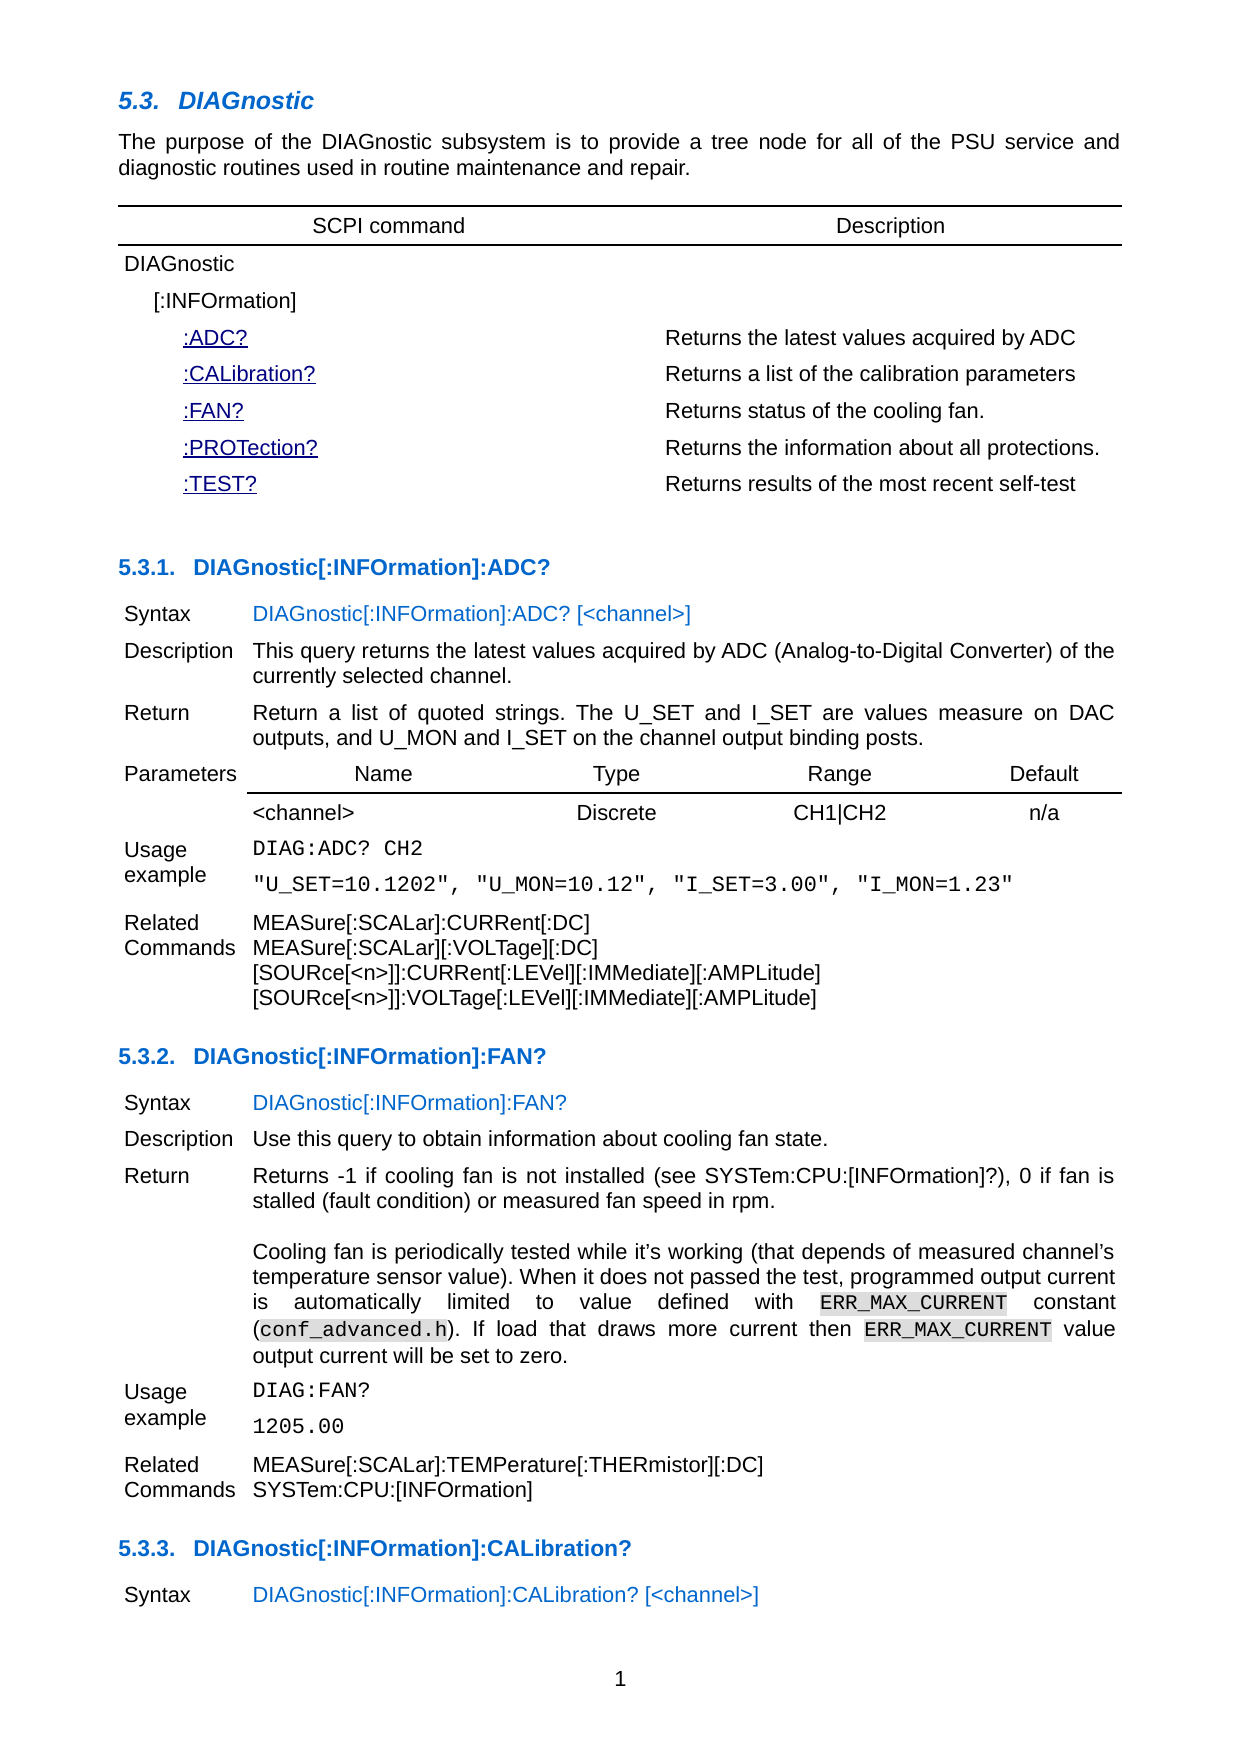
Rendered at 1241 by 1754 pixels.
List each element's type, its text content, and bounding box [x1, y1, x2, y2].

table_cell Related Commands [118, 1446, 247, 1508]
table_header Syntax [118, 595, 247, 632]
table_cell Description [118, 1121, 247, 1157]
table_cell Returns -1 if cooling fan is not installed (see SYSTem:CPU:[INFOrmation]?), 0 if fan is stalled (fault condition) or measured fan speed in rpm. Cooling fan is periodically tested while it’s working (that depends of measured channel’s temperature sensor value). When it does not passed the test, programmed output current is automatically limited to value defined with ERR_MAX_CURRENT constant (conf_advanced.h). If load that draws more current then ERR_MAX_CURRENT value output current will be set to zero. [247, 1157, 1122, 1373]
table_cell [659, 246, 1122, 282]
subtitle DIAGnostic[:INFOrmation]:FAN? [118, 1043, 1122, 1069]
table_cell Use this query to obtain information about cooling fan state. [247, 1121, 1122, 1157]
table_cell Returns status of the cooling fan. [659, 392, 1122, 429]
table_header Syntax [118, 1576, 247, 1612]
table_header DIAGnostic[:INFOrmation]:ADC? [<channel>] [247, 595, 1122, 632]
table_cell :TEST? [118, 466, 659, 502]
table_cell Returns the information about all protections. [659, 429, 1122, 466]
table_cell Return [118, 1157, 247, 1373]
table_header Syntax [118, 1084, 247, 1121]
table_cell :FAN? [118, 392, 659, 429]
table_cell Range [713, 756, 966, 792]
text The purpose of the DIAGnostic subsystem is to provide a tree node for all of the PSU service and diagnostic routines used in routine maintenance and repair. [118, 129, 1122, 179]
table_cell Type [520, 756, 713, 792]
table_cell Description [118, 632, 247, 694]
table_cell MEASure[:SCALar]:TEMPerature[:THERmistor][:DC] SYSTem:CPU:[INFOrmation] [247, 1446, 1122, 1508]
table_cell This query returns the latest values acquired by ADC (Analog-to-Digital Converter) of the currently selected channel. [247, 632, 1122, 694]
table_cell Parameters [118, 756, 247, 831]
table_cell Default [966, 756, 1122, 792]
table_cell Returns results of the most recent self-test [659, 466, 1122, 502]
subtitle DIAGnostic[:INFOrmation]:CALibration? [118, 1535, 1122, 1561]
table_cell <channel> [247, 794, 520, 831]
table_cell Usage example [118, 1374, 247, 1446]
table_cell Return [118, 694, 247, 756]
table_cell :CALibration? [118, 356, 659, 392]
table_cell CH1|CH2 [713, 794, 966, 831]
table_cell Related Commands [118, 904, 247, 1016]
table_cell [:INFOrmation] [118, 282, 659, 319]
table_cell Returns a list of the calibration parameters [659, 356, 1122, 392]
table_cell Usage example [118, 831, 247, 904]
table_header Description [659, 207, 1122, 243]
table_cell DIAGnostic [118, 246, 659, 282]
table_cell :ADC? [118, 319, 659, 356]
table_cell Name [247, 756, 520, 792]
table_cell MEASure[:SCALar]:CURRent[:DC] MEASure[:SCALar][:VOLTage][:DC] [SOURce[<n>]]:CURRent[:LEVel][:IMMediate][:AMPLitude] [SOURce[<n>]]:VOLTage[:LEVel][:IMMediate][:AMPLitude] [247, 904, 1122, 1016]
table_header DIAGnostic[:INFOrmation]:FAN? [247, 1084, 1122, 1121]
table_cell Discrete [520, 794, 713, 831]
table_cell DIAG:ADC? CH2 "U_SET=10.1202", "U_MON=10.12", "I_SET=3.00", "I_MON=1.23" [247, 831, 1122, 904]
table_cell DIAG:FAN? 1205.00 [247, 1374, 1122, 1446]
table_cell Returns the latest values acquired by ADC [659, 319, 1122, 356]
table_header DIAGnostic[:INFOrmation]:CALibration? [<channel>] [247, 1576, 1122, 1612]
subtitle DIAGnostic[:INFOrmation]:ADC? [118, 554, 1122, 580]
table_cell [659, 282, 1122, 319]
table_cell n/a [966, 794, 1122, 831]
subtitle DIAGnostic [118, 86, 1122, 114]
table_cell :PROTection? [118, 429, 659, 466]
table_header SCPI command [118, 207, 659, 243]
table_cell Return a list of quoted strings. The U_SET and I_SET are values measure on DAC outputs, and U_MON and I_SET on the channel output binding posts. [247, 694, 1122, 756]
